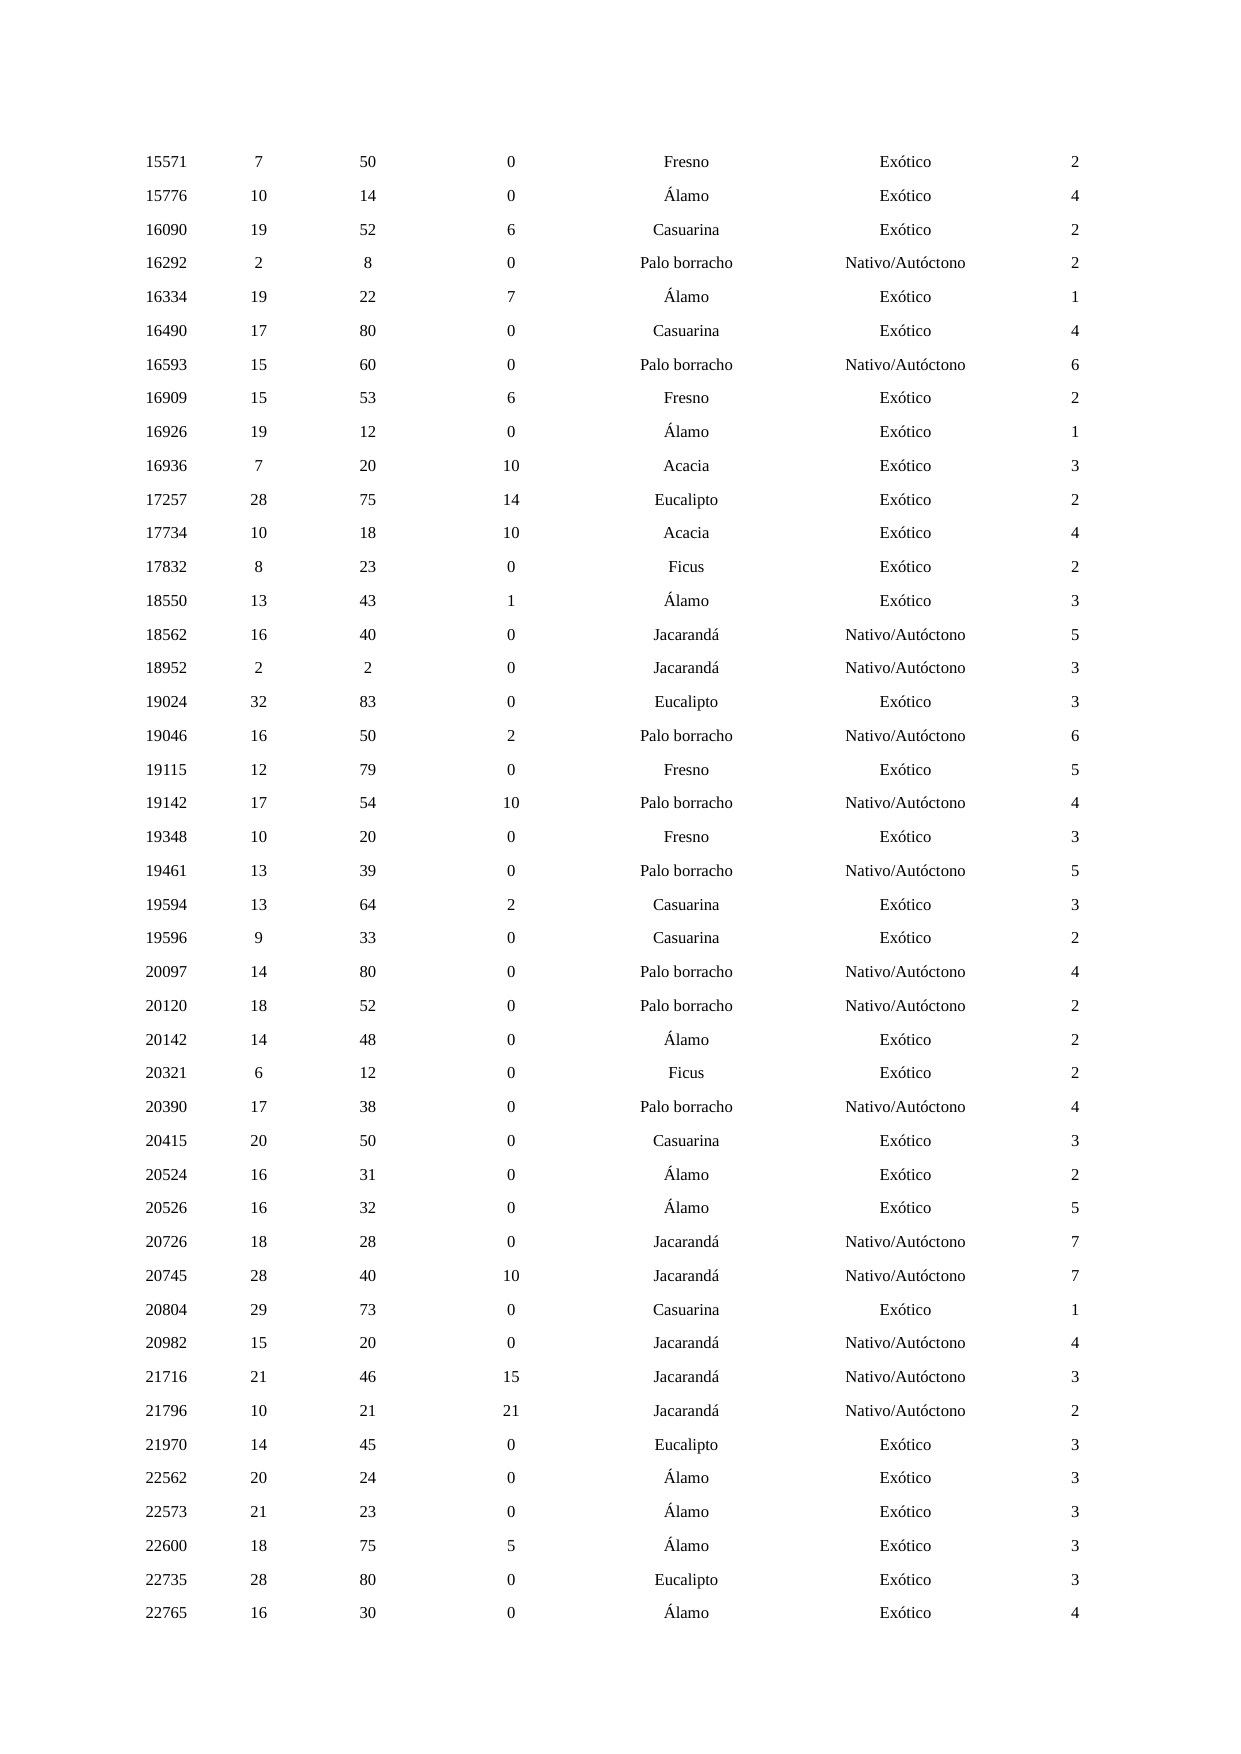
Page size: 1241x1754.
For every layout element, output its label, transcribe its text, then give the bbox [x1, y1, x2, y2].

table_cell 15 [214, 354, 303, 388]
table_cell Nativo/Autóctono [783, 354, 1028, 388]
table_cell 45 [303, 1434, 432, 1468]
table_cell 9 [214, 928, 303, 962]
table_cell 29 [214, 1299, 303, 1333]
table_cell 21716 [118, 1367, 214, 1401]
table_cell 16090 [118, 219, 214, 253]
table_cell Álamo [590, 422, 783, 456]
table_cell 79 [303, 759, 432, 793]
table_cell 2 [1028, 1063, 1122, 1097]
table_cell 60 [303, 354, 432, 388]
table_cell 0 [432, 186, 589, 219]
table_cell Álamo [590, 186, 783, 219]
table_cell Fresno [590, 827, 783, 861]
table_cell 12 [214, 759, 303, 793]
table_cell Exótico [783, 388, 1028, 422]
table_cell Exótico [783, 422, 1028, 456]
table_cell 30 [303, 1603, 432, 1622]
table_cell Jacarandá [590, 658, 783, 692]
table_cell [783, 118, 1028, 152]
table_cell Nativo/Autóctono [783, 253, 1028, 287]
table_cell 14 [214, 1029, 303, 1063]
table_cell Nativo/Autóctono [783, 726, 1028, 759]
table_cell 0 [432, 1502, 589, 1536]
table_cell 13 [214, 894, 303, 928]
table_cell 20726 [118, 1232, 214, 1266]
table_cell 17 [214, 1097, 303, 1131]
table_cell 18550 [118, 591, 214, 624]
table_cell 0 [432, 1164, 589, 1198]
table_cell 80 [303, 321, 432, 354]
table_cell 2 [1028, 996, 1122, 1029]
table_cell 3 [1028, 1434, 1122, 1468]
table_cell 28 [214, 489, 303, 523]
table_cell 5 [1028, 1198, 1122, 1232]
table_cell Palo borracho [590, 962, 783, 996]
table_cell 10 [432, 456, 589, 489]
table_cell Nativo/Autóctono [783, 1333, 1028, 1367]
table_cell 2 [1028, 1029, 1122, 1063]
table_cell Acacia [590, 523, 783, 557]
table_cell Álamo [590, 1029, 783, 1063]
table_cell 0 [432, 321, 589, 354]
table_cell Exótico [783, 827, 1028, 861]
table_cell Exótico [783, 186, 1028, 219]
table_cell 6 [1028, 726, 1122, 759]
table_cell Exótico [783, 152, 1028, 186]
table_cell 19348 [118, 827, 214, 861]
table_cell 0 [432, 658, 589, 692]
table_cell 16909 [118, 388, 214, 422]
table_cell 0 [432, 354, 589, 388]
table_cell 10 [214, 186, 303, 219]
table_cell Palo borracho [590, 996, 783, 1029]
table_cell 19 [214, 219, 303, 253]
table_cell 20 [303, 456, 432, 489]
table_cell 10 [432, 793, 589, 827]
table_cell Fresno [590, 388, 783, 422]
table_cell 0 [432, 1097, 589, 1131]
table_cell 16334 [118, 287, 214, 321]
table_cell 31 [303, 1164, 432, 1198]
table_cell 14 [214, 962, 303, 996]
table_cell Exótico [783, 287, 1028, 321]
table_cell Exótico [783, 1299, 1028, 1333]
table_cell 19046 [118, 726, 214, 759]
table_cell Exótico [783, 1029, 1028, 1063]
table_cell 19024 [118, 692, 214, 726]
table_cell Nativo/Autóctono [783, 1097, 1028, 1131]
table_cell 22735 [118, 1569, 214, 1603]
table_cell Casuarina [590, 219, 783, 253]
table_cell 16 [214, 1198, 303, 1232]
table_cell 19596 [118, 928, 214, 962]
table_cell 10 [214, 523, 303, 557]
table_cell 3 [1028, 894, 1122, 928]
table_cell 23 [303, 557, 432, 591]
table_cell 3 [1028, 692, 1122, 726]
table_cell Casuarina [590, 1131, 783, 1164]
table_cell 3 [1028, 1131, 1122, 1164]
table_cell 16 [214, 1603, 303, 1622]
table_cell 2 [1028, 928, 1122, 962]
table_cell 0 [432, 253, 589, 287]
table_cell Exótico [783, 1063, 1028, 1097]
table_cell 80 [303, 962, 432, 996]
table_cell Casuarina [590, 928, 783, 962]
table_cell 19461 [118, 861, 214, 894]
table_cell 2 [1028, 557, 1122, 591]
table_cell Acacia [590, 456, 783, 489]
table_cell 2 [1028, 1164, 1122, 1198]
table_cell Exótico [783, 928, 1028, 962]
table_cell 18 [303, 523, 432, 557]
table_cell Álamo [590, 1198, 783, 1232]
table_cell Palo borracho [590, 861, 783, 894]
table_cell 10 [214, 1401, 303, 1434]
table_cell 16936 [118, 456, 214, 489]
table_cell Exótico [783, 1536, 1028, 1569]
table_cell 0 [432, 1029, 589, 1063]
table_cell 13 [214, 861, 303, 894]
table_cell 3 [1028, 591, 1122, 624]
table_cell 15 [214, 1333, 303, 1367]
table_cell 19115 [118, 759, 214, 793]
table_cell [1028, 118, 1122, 152]
table_cell 5 [1028, 624, 1122, 658]
table_cell Nativo/Autóctono [783, 793, 1028, 827]
table_cell 19594 [118, 894, 214, 928]
table_cell 0 [432, 1434, 589, 1468]
table_cell 2 [1028, 489, 1122, 523]
table_cell Exótico [783, 557, 1028, 591]
table_cell 28 [303, 1232, 432, 1266]
table_cell 23 [303, 1502, 432, 1536]
table_cell 4 [1028, 793, 1122, 827]
table_cell Jacarandá [590, 1333, 783, 1367]
table_cell 19 [214, 422, 303, 456]
table_cell 6 [432, 219, 589, 253]
table_cell 16593 [118, 354, 214, 388]
table_cell Jacarandá [590, 1367, 783, 1401]
table_cell 5 [1028, 759, 1122, 793]
table_cell 75 [303, 1536, 432, 1569]
table_cell [590, 118, 783, 152]
table_cell 32 [303, 1198, 432, 1232]
table_cell Fresno [590, 759, 783, 793]
table_cell Nativo/Autóctono [783, 962, 1028, 996]
table_cell 0 [432, 861, 589, 894]
table_cell 7 [214, 456, 303, 489]
table_cell 12 [303, 422, 432, 456]
table_cell 21970 [118, 1434, 214, 1468]
table_cell 21796 [118, 1401, 214, 1434]
table_cell 0 [432, 928, 589, 962]
table_cell Casuarina [590, 894, 783, 928]
table_cell 17257 [118, 489, 214, 523]
table_cell Palo borracho [590, 354, 783, 388]
table_cell 13 [214, 591, 303, 624]
table_cell 3 [1028, 1569, 1122, 1603]
table_cell 0 [432, 1063, 589, 1097]
table_cell Álamo [590, 591, 783, 624]
table_cell 7 [214, 152, 303, 186]
table_cell Exótico [783, 1131, 1028, 1164]
table_cell Exótico [783, 1198, 1028, 1232]
table_cell Álamo [590, 1164, 783, 1198]
table_cell 21 [303, 1401, 432, 1434]
table_cell Nativo/Autóctono [783, 1266, 1028, 1299]
table_cell 22765 [118, 1603, 214, 1622]
table_cell 8 [303, 253, 432, 287]
table_cell [432, 118, 589, 152]
table_cell 17832 [118, 557, 214, 591]
table_cell 4 [1028, 523, 1122, 557]
table_cell 2 [432, 894, 589, 928]
table_cell 2 [1028, 253, 1122, 287]
table_cell 16490 [118, 321, 214, 354]
table_cell 20390 [118, 1097, 214, 1131]
table_cell Exótico [783, 894, 1028, 928]
table_cell 0 [432, 152, 589, 186]
table_cell Exótico [783, 1164, 1028, 1198]
table_cell Ficus [590, 557, 783, 591]
table_cell 3 [1028, 658, 1122, 692]
table_cell 0 [432, 962, 589, 996]
table_cell 73 [303, 1299, 432, 1333]
table_cell Exótico [783, 1569, 1028, 1603]
table_cell 28 [214, 1569, 303, 1603]
table_cell 20982 [118, 1333, 214, 1367]
table_cell Exótico [783, 692, 1028, 726]
table_cell Jacarandá [590, 1401, 783, 1434]
table_cell 20415 [118, 1131, 214, 1164]
table_cell 0 [432, 624, 589, 658]
table_cell Ficus [590, 1063, 783, 1097]
table_cell Exótico [783, 489, 1028, 523]
table_cell 4 [1028, 1097, 1122, 1131]
table_cell Eucalipto [590, 1569, 783, 1603]
table_cell 18 [214, 1232, 303, 1266]
table_cell 21 [214, 1502, 303, 1536]
table_cell 7 [1028, 1232, 1122, 1266]
table_cell Palo borracho [590, 793, 783, 827]
table_cell 0 [432, 1299, 589, 1333]
table_cell 10 [214, 827, 303, 861]
table_cell 52 [303, 219, 432, 253]
table_cell [303, 118, 432, 152]
table_cell 20 [303, 827, 432, 861]
table_cell Nativo/Autóctono [783, 1401, 1028, 1434]
table_cell 39 [303, 861, 432, 894]
table_cell 24 [303, 1468, 432, 1502]
table_cell 20524 [118, 1164, 214, 1198]
table_cell 0 [432, 557, 589, 591]
table_cell 0 [432, 1131, 589, 1164]
table_cell 0 [432, 1198, 589, 1232]
table_cell Exótico [783, 1502, 1028, 1536]
table_cell 14 [303, 186, 432, 219]
table_cell Álamo [590, 1603, 783, 1622]
table_cell 20526 [118, 1198, 214, 1232]
table_cell 20 [303, 1333, 432, 1367]
table_cell [214, 118, 303, 152]
table_cell 52 [303, 996, 432, 1029]
table_cell Palo borracho [590, 726, 783, 759]
table_cell 33 [303, 928, 432, 962]
table_cell 20142 [118, 1029, 214, 1063]
table_cell 17 [214, 793, 303, 827]
table_cell 20097 [118, 962, 214, 996]
table_cell 48 [303, 1029, 432, 1063]
table_cell 20120 [118, 996, 214, 1029]
table_cell 20 [214, 1468, 303, 1502]
table_cell 19 [214, 287, 303, 321]
table_cell [118, 118, 214, 152]
table_cell 7 [1028, 1266, 1122, 1299]
table_cell 83 [303, 692, 432, 726]
table_cell Nativo/Autóctono [783, 996, 1028, 1029]
table_cell 22573 [118, 1502, 214, 1536]
table_cell Exótico [783, 456, 1028, 489]
table_cell 22 [303, 287, 432, 321]
table_cell 2 [214, 658, 303, 692]
table_cell 17734 [118, 523, 214, 557]
table_cell Nativo/Autóctono [783, 861, 1028, 894]
table_cell 53 [303, 388, 432, 422]
table_cell 20804 [118, 1299, 214, 1333]
table_cell Nativo/Autóctono [783, 1232, 1028, 1266]
table_cell 3 [1028, 1468, 1122, 1502]
table_cell 18 [214, 996, 303, 1029]
table_cell 6 [432, 388, 589, 422]
table_cell 16 [214, 726, 303, 759]
table_cell 4 [1028, 962, 1122, 996]
table_cell 20321 [118, 1063, 214, 1097]
table_cell 32 [214, 692, 303, 726]
table_cell 20 [214, 1131, 303, 1164]
table_cell Fresno [590, 152, 783, 186]
table_cell 18 [214, 1536, 303, 1569]
table_cell 0 [432, 422, 589, 456]
table_cell 10 [432, 523, 589, 557]
table_cell 22562 [118, 1468, 214, 1502]
table_cell 0 [432, 1603, 589, 1622]
table_cell Casuarina [590, 1299, 783, 1333]
table_cell Exótico [783, 1434, 1028, 1468]
table_cell 4 [1028, 1333, 1122, 1367]
table_cell Jacarandá [590, 624, 783, 658]
table_cell 64 [303, 894, 432, 928]
table_cell 2 [1028, 152, 1122, 186]
table_cell 1 [1028, 422, 1122, 456]
table_cell 50 [303, 152, 432, 186]
table_cell 10 [432, 1266, 589, 1299]
table_cell Nativo/Autóctono [783, 1367, 1028, 1401]
table_cell Eucalipto [590, 1434, 783, 1468]
table_cell 3 [1028, 1367, 1122, 1401]
table_cell 5 [432, 1536, 589, 1569]
table_cell 2 [1028, 388, 1122, 422]
table_cell 80 [303, 1569, 432, 1603]
table_cell 16926 [118, 422, 214, 456]
table_cell 22600 [118, 1536, 214, 1569]
table_cell 16 [214, 1164, 303, 1198]
table_cell 1 [1028, 1299, 1122, 1333]
table_cell 17 [214, 321, 303, 354]
table_cell 5 [1028, 861, 1122, 894]
table_cell 4 [1028, 186, 1122, 219]
table_cell 0 [432, 1468, 589, 1502]
table_cell Nativo/Autóctono [783, 624, 1028, 658]
table_cell 8 [214, 557, 303, 591]
table_cell 0 [432, 1569, 589, 1603]
table_cell 75 [303, 489, 432, 523]
table_cell Exótico [783, 1603, 1028, 1622]
table_cell 2 [1028, 219, 1122, 253]
table_cell 28 [214, 1266, 303, 1299]
table_cell Jacarandá [590, 1232, 783, 1266]
table_cell Exótico [783, 759, 1028, 793]
table_cell 38 [303, 1097, 432, 1131]
table_cell 50 [303, 1131, 432, 1164]
table_cell Palo borracho [590, 253, 783, 287]
table_cell 2 [1028, 1401, 1122, 1434]
table_cell 6 [1028, 354, 1122, 388]
table_cell 0 [432, 827, 589, 861]
table_cell 0 [432, 1333, 589, 1367]
table_cell 21 [432, 1401, 589, 1434]
table_cell 12 [303, 1063, 432, 1097]
table_cell 3 [1028, 1502, 1122, 1536]
table_cell 6 [214, 1063, 303, 1097]
table_cell 40 [303, 1266, 432, 1299]
table_cell 40 [303, 624, 432, 658]
table_cell Nativo/Autóctono [783, 658, 1028, 692]
table_cell Exótico [783, 523, 1028, 557]
table_cell 1 [432, 591, 589, 624]
table_cell 2 [214, 253, 303, 287]
table_cell 0 [432, 692, 589, 726]
table_cell 0 [432, 996, 589, 1029]
table_cell 0 [432, 1232, 589, 1266]
table_cell Álamo [590, 1536, 783, 1569]
table_cell Álamo [590, 287, 783, 321]
table_cell Álamo [590, 1502, 783, 1536]
table_cell 7 [432, 287, 589, 321]
table_cell 3 [1028, 1536, 1122, 1569]
table_cell 15 [214, 388, 303, 422]
table_cell 21 [214, 1367, 303, 1401]
table_cell 1 [1028, 287, 1122, 321]
table_cell Palo borracho [590, 1097, 783, 1131]
table_cell Exótico [783, 1468, 1028, 1502]
table_cell Exótico [783, 321, 1028, 354]
table_cell 50 [303, 726, 432, 759]
table_cell 3 [1028, 827, 1122, 861]
table_cell Exótico [783, 219, 1028, 253]
table_cell 2 [303, 658, 432, 692]
table_cell 4 [1028, 1603, 1122, 1622]
table_cell 15776 [118, 186, 214, 219]
table_cell Álamo [590, 1468, 783, 1502]
table_cell 4 [1028, 321, 1122, 354]
table_cell 14 [214, 1434, 303, 1468]
table_cell 14 [432, 489, 589, 523]
table_cell 15571 [118, 152, 214, 186]
table_cell 18562 [118, 624, 214, 658]
table_cell 18952 [118, 658, 214, 692]
table_cell Exótico [783, 591, 1028, 624]
table_cell Eucalipto [590, 489, 783, 523]
table_cell 15 [432, 1367, 589, 1401]
table_cell 16 [214, 624, 303, 658]
table_cell 2 [432, 726, 589, 759]
table_cell Eucalipto [590, 692, 783, 726]
table_cell 16292 [118, 253, 214, 287]
table_cell 46 [303, 1367, 432, 1401]
table_cell 19142 [118, 793, 214, 827]
table_cell 0 [432, 759, 589, 793]
table_cell 43 [303, 591, 432, 624]
table_cell 54 [303, 793, 432, 827]
table_cell Jacarandá [590, 1266, 783, 1299]
table_cell 3 [1028, 456, 1122, 489]
table_cell 20745 [118, 1266, 214, 1299]
table_cell Casuarina [590, 321, 783, 354]
